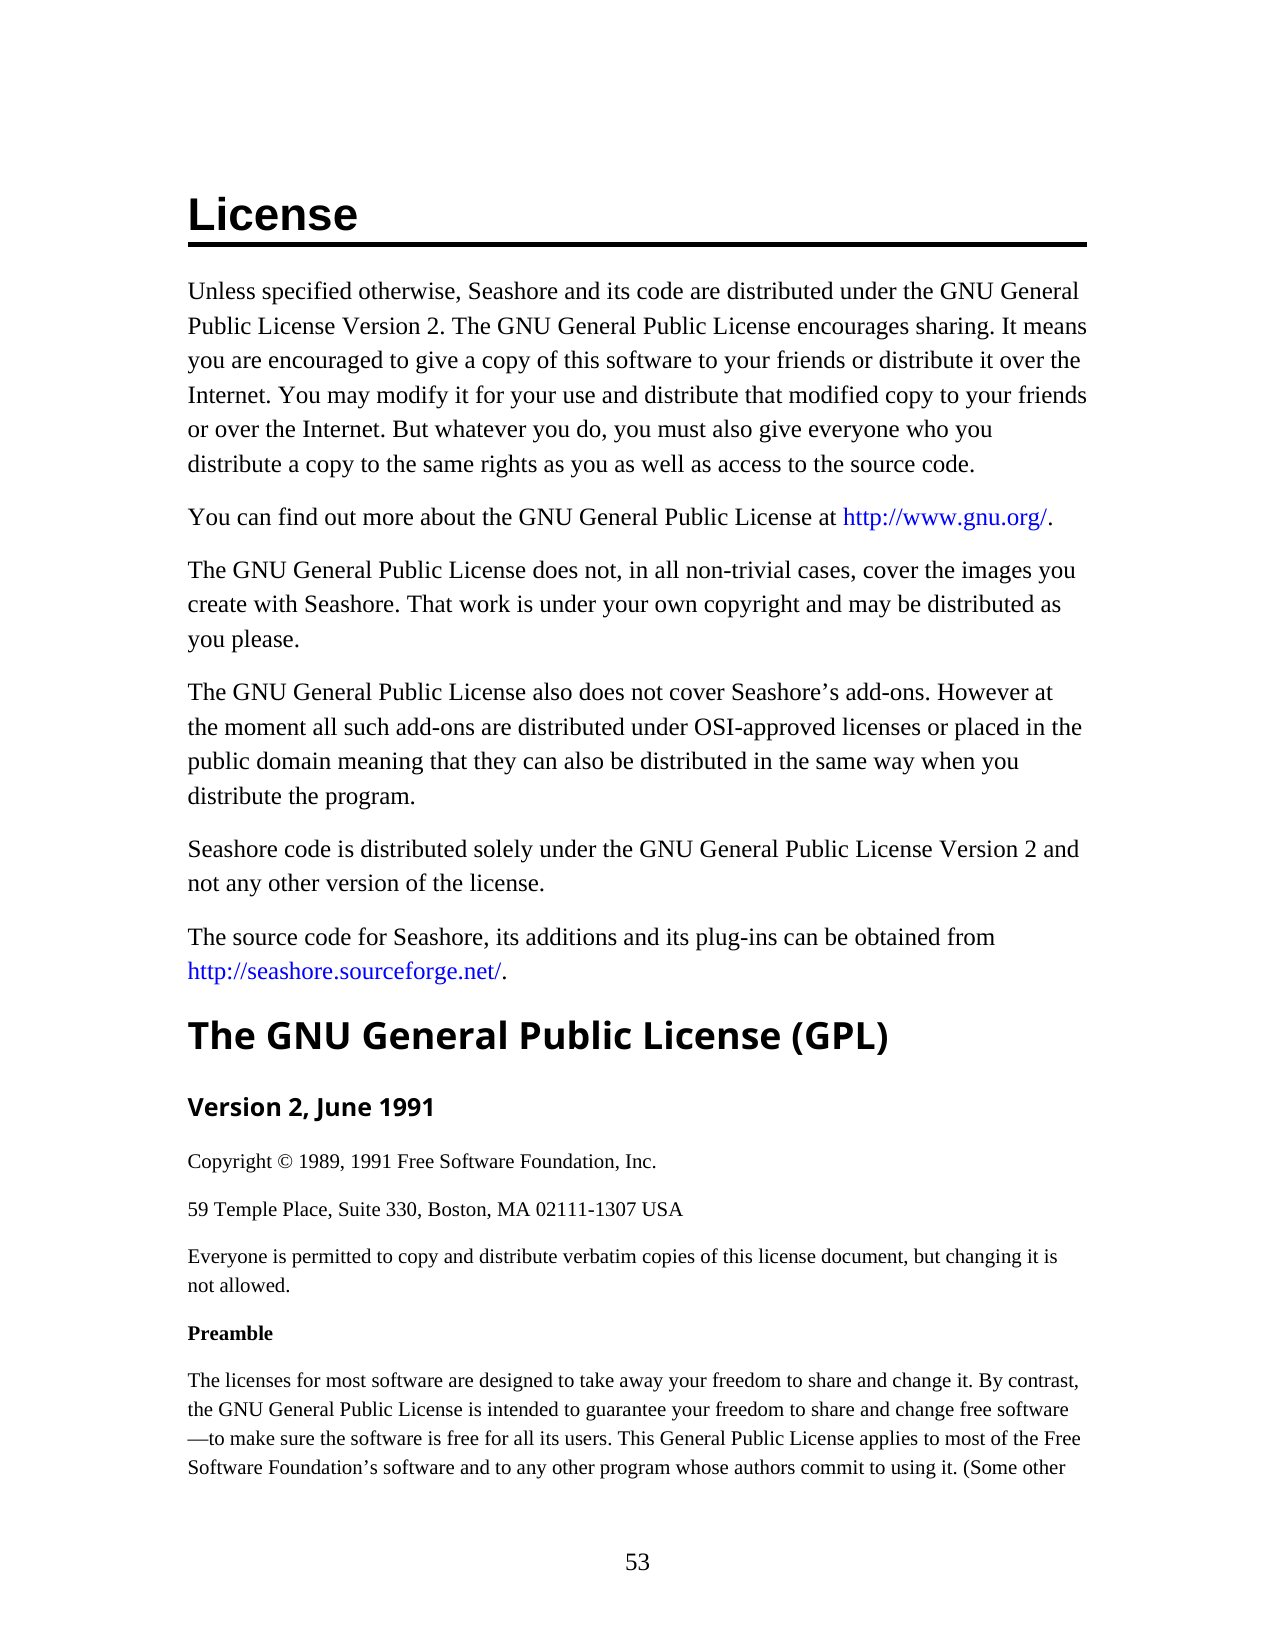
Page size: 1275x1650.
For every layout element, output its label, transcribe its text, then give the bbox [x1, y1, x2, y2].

subtitle Version 2, June 1991 [187, 1089, 1087, 1123]
text The GNU General Public License (GPL) [187, 1009, 1087, 1060]
text The GNU General Public License does not, in all non-trivial cases, cover the images you create with Seashore. That work is under your own copyright and may be distributed as you please. [187, 555, 1087, 653]
subtitle License [187, 187, 1087, 247]
subtitle Preamble [187, 1321, 1087, 1345]
text Everyone is permitted to copy and distribute verbatim copies of this license document, but changing it is not allowed. [187, 1244, 1087, 1297]
text The source code for Seashore, its additions and its plug-ins can be obtained from http://seashore.sourceforge.net/. [187, 922, 1087, 985]
text You can find out more about the GNU General Public License at http://www.gnu.org/. [187, 502, 1087, 531]
text Copyright © 1989, 1991 Free Software Foundation, Inc. [187, 1149, 1087, 1173]
text Unless specified otherwise, Seashore and its code are distributed under the GNU General Public License Version 2. The GNU General Public License encourages sharing. It means you are encouraged to give a copy of this software to your friends or distribute it over the Internet. You may modify it for your use and distribute that modified copy to your friends or over the Internet. But whatever you do, you must also give everyone who you distribute a copy to the same rights as you as well as access to the source code. [187, 276, 1087, 477]
text The licenses for most software are designed to take away your freedom to share and change it. By contrast, the GNU General Public License is intended to guarantee your freedom to share and change free software—to make sure the software is free for all its users. This General Public License applies to most of the Free Software Foundation’s software and to any other program whose authors commit to using it. (Some other [187, 1368, 1087, 1479]
text Seashore code is distributed solely under the GNU General Public License Version 2 and not any other version of the license. [187, 834, 1087, 897]
text The GNU General Public License also does not cover Seashore’s add-ons. However at the moment all such add-ons are distributed under OSI-approved licenses or placed in the public domain meaning that they can also be distributed in the same way when you distribute the program. [187, 677, 1087, 809]
text 59 Temple Place, Suite 330, Boston, MA 02111-1307 USA [187, 1197, 1087, 1221]
